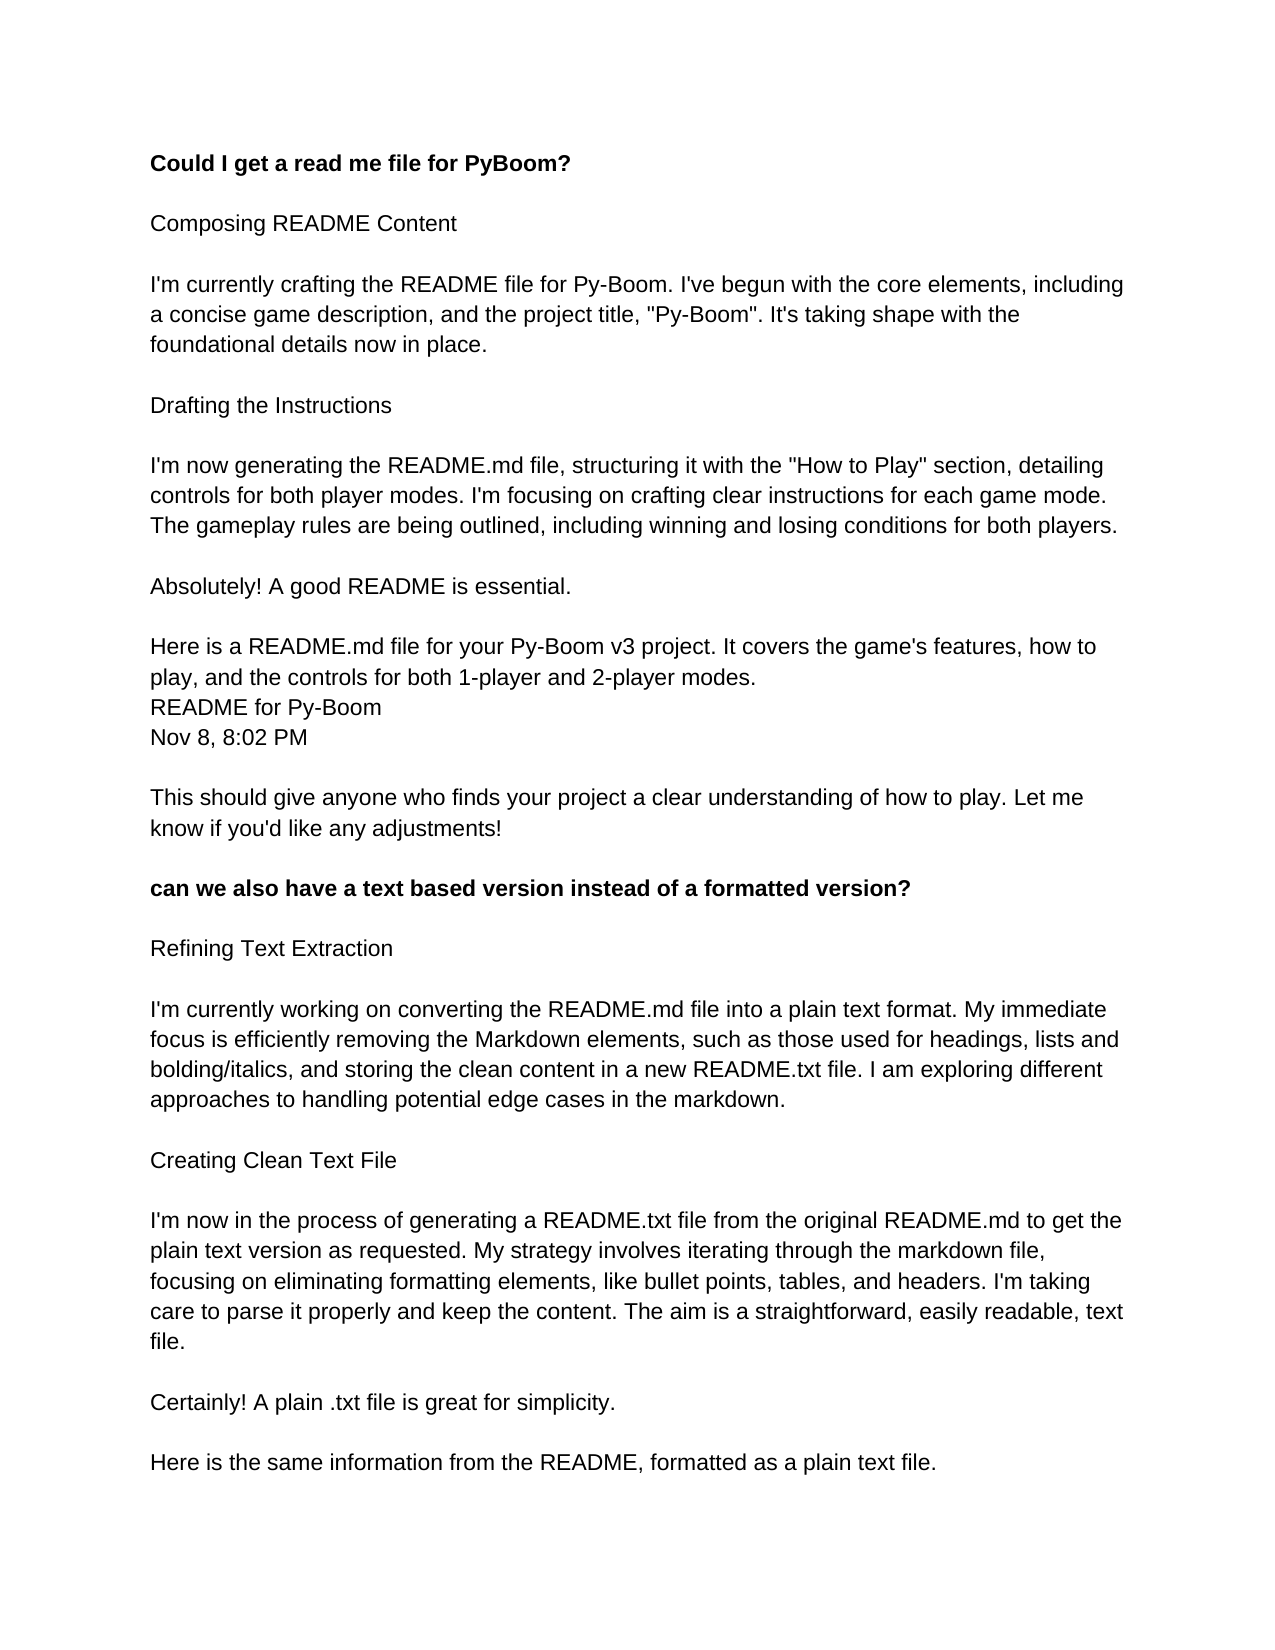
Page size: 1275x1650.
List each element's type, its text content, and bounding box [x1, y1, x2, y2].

text I'm now in the process of generating a README.txt file from the original README.md to get the plain text version as requested. My strategy involves iterating through the markdown file, focusing on eliminating formatting elements, like bullet points, tables, and headers. I'm taking care to parse it properly and keep the content. The aim is a straightforward, easily readable, text file. [150, 1207, 1125, 1354]
text Refining Text Extraction [150, 935, 1125, 962]
text This should give anyone who finds your project a clear understanding of how to play. Let me know if you'd like any adjustments! [150, 784, 1125, 841]
text I'm currently crafting the README file for Py-Boom. I've begun with the core elements, including a concise game description, and the project title, "Py-Boom". It's taking shape with the foundational details now in place. [150, 271, 1125, 358]
text can we also have a text based version instead of a formatted version? [150, 875, 1125, 901]
text Composing README Content [150, 210, 1125, 237]
text Here is a README.md file for your Py-Boom v3 project. It covers the game's features, how to play, and the controls for both 1-player and 2-player modes. [150, 633, 1125, 690]
text Here is the same information from the README, formatted as a plain text file. [150, 1449, 1125, 1475]
text README for Py-Boom [150, 694, 1125, 720]
text Creating Clean Text File [150, 1147, 1125, 1173]
text I'm now generating the README.md file, structuring it with the "How to Play" section, detailing controls for both player modes. I'm focusing on crafting clear instructions for each game mode. The gameplay rules are being outlined, including winning and losing conditions for both players. [150, 452, 1125, 539]
text Nov 8, 8:02 PM [150, 724, 1125, 750]
text Drafting the Instructions [150, 392, 1125, 418]
text Certainly! A plain .txt file is great for simplicity. [150, 1388, 1125, 1415]
text I'm currently working on converting the README.md file into a plain text format. My immediate focus is efficiently removing the Markdown elements, such as those used for headings, lists and bolding/italics, and storing the clean content in a new README.txt file. I am exploring different approaches to handling potential edge cases in the markdown. [150, 996, 1125, 1113]
text Absolutely! A good README is essential. [150, 573, 1125, 599]
text Could I get a read me file for PyBoom? [150, 150, 1125, 176]
